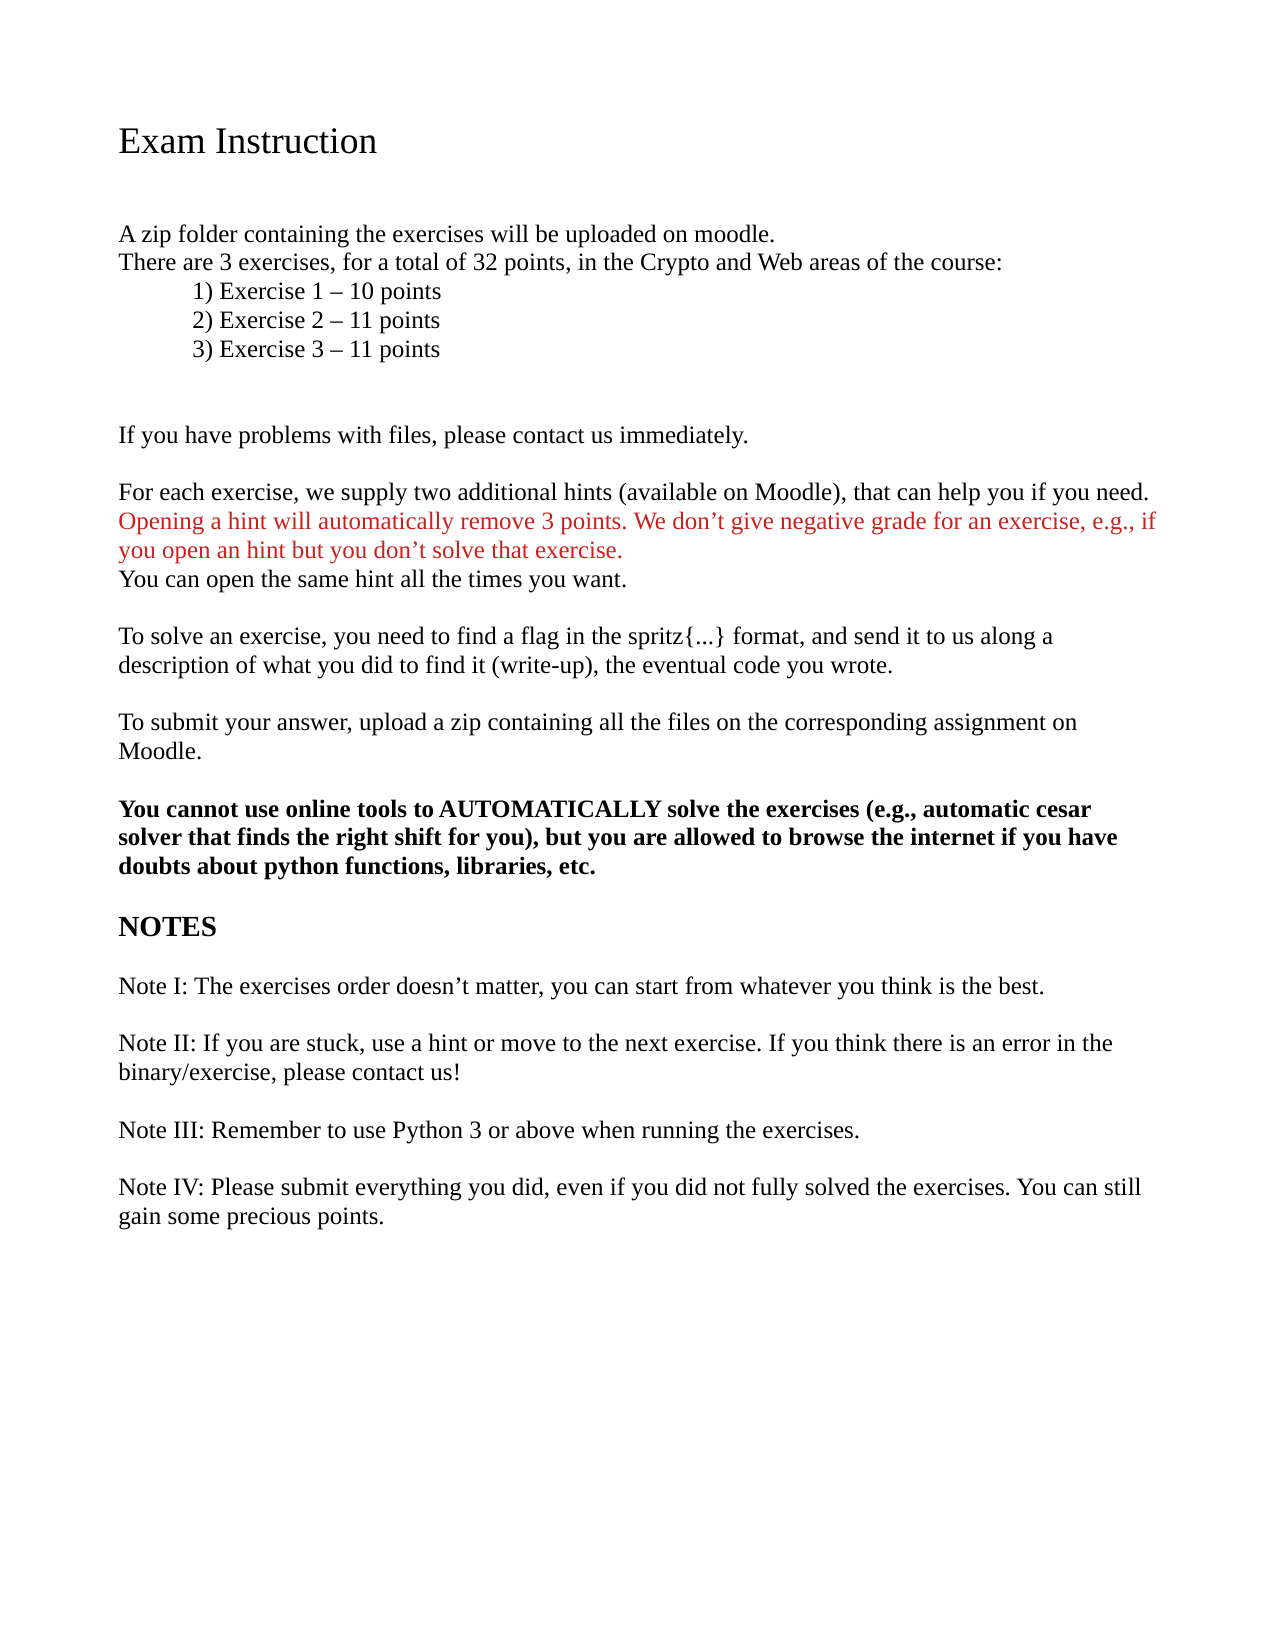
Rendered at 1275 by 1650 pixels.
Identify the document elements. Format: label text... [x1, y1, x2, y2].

text A zip folder containing the exercises will be uploaded on moodle. [118, 219, 1157, 247]
text You can open the same hint all the times you want. [118, 564, 1157, 592]
text description of what you did to find it (write-up), the eventual code you wrote. [118, 650, 1157, 679]
text If you have problems with files, please contact us immediately. [118, 420, 1157, 449]
text You cannot use online tools to AUTOMATICALLY solve the exercises (e.g., automatic cesar solver that finds the right shift for you), but you are allowed to browse the internet if you have doubts about python functions, libraries, etc. [118, 794, 1157, 880]
text Opening a hint will automatically remove 3 points. We don’t give negative grade for an exercise, e.g., if [118, 506, 1157, 535]
text Note I: The exercises order doesn’t matter, you can start from whatever you think is the best. [118, 971, 1157, 1000]
text 3) Exercise 3 – 11 points [118, 334, 1157, 362]
text Note II: If you are stuck, use a hint or move to the next exercise. If you think there is an error in the [118, 1028, 1157, 1057]
text To solve an exercise, you need to find a flag in the spritz{...} format, and send it to us along a [118, 621, 1157, 650]
text NOTES [118, 909, 1157, 942]
text gain some precious points. [118, 1201, 1157, 1230]
text Exam Instruction [118, 118, 1157, 161]
text 1) Exercise 1 – 10 points [118, 276, 1157, 305]
text binary/exercise, please contact us! [118, 1057, 1157, 1086]
text you open an hint but you don’t solve that exercise. [118, 535, 1157, 564]
text Note IV: Please submit everything you did, even if you did not fully solved the exercises. You can still [118, 1172, 1157, 1201]
text To submit your answer, upload a zip containing all the files on the corresponding assignment on Moodle. [118, 707, 1157, 765]
text For each exercise, we supply two additional hints (available on Moodle), that can help you if you need. [118, 477, 1157, 506]
text 2) Exercise 2 – 11 points [118, 305, 1157, 334]
text There are 3 exercises, for a total of 32 points, in the Crypto and Web areas of the course: [118, 247, 1157, 276]
text Note III: Remember to use Python 3 or above when running the exercises. [118, 1115, 1157, 1143]
